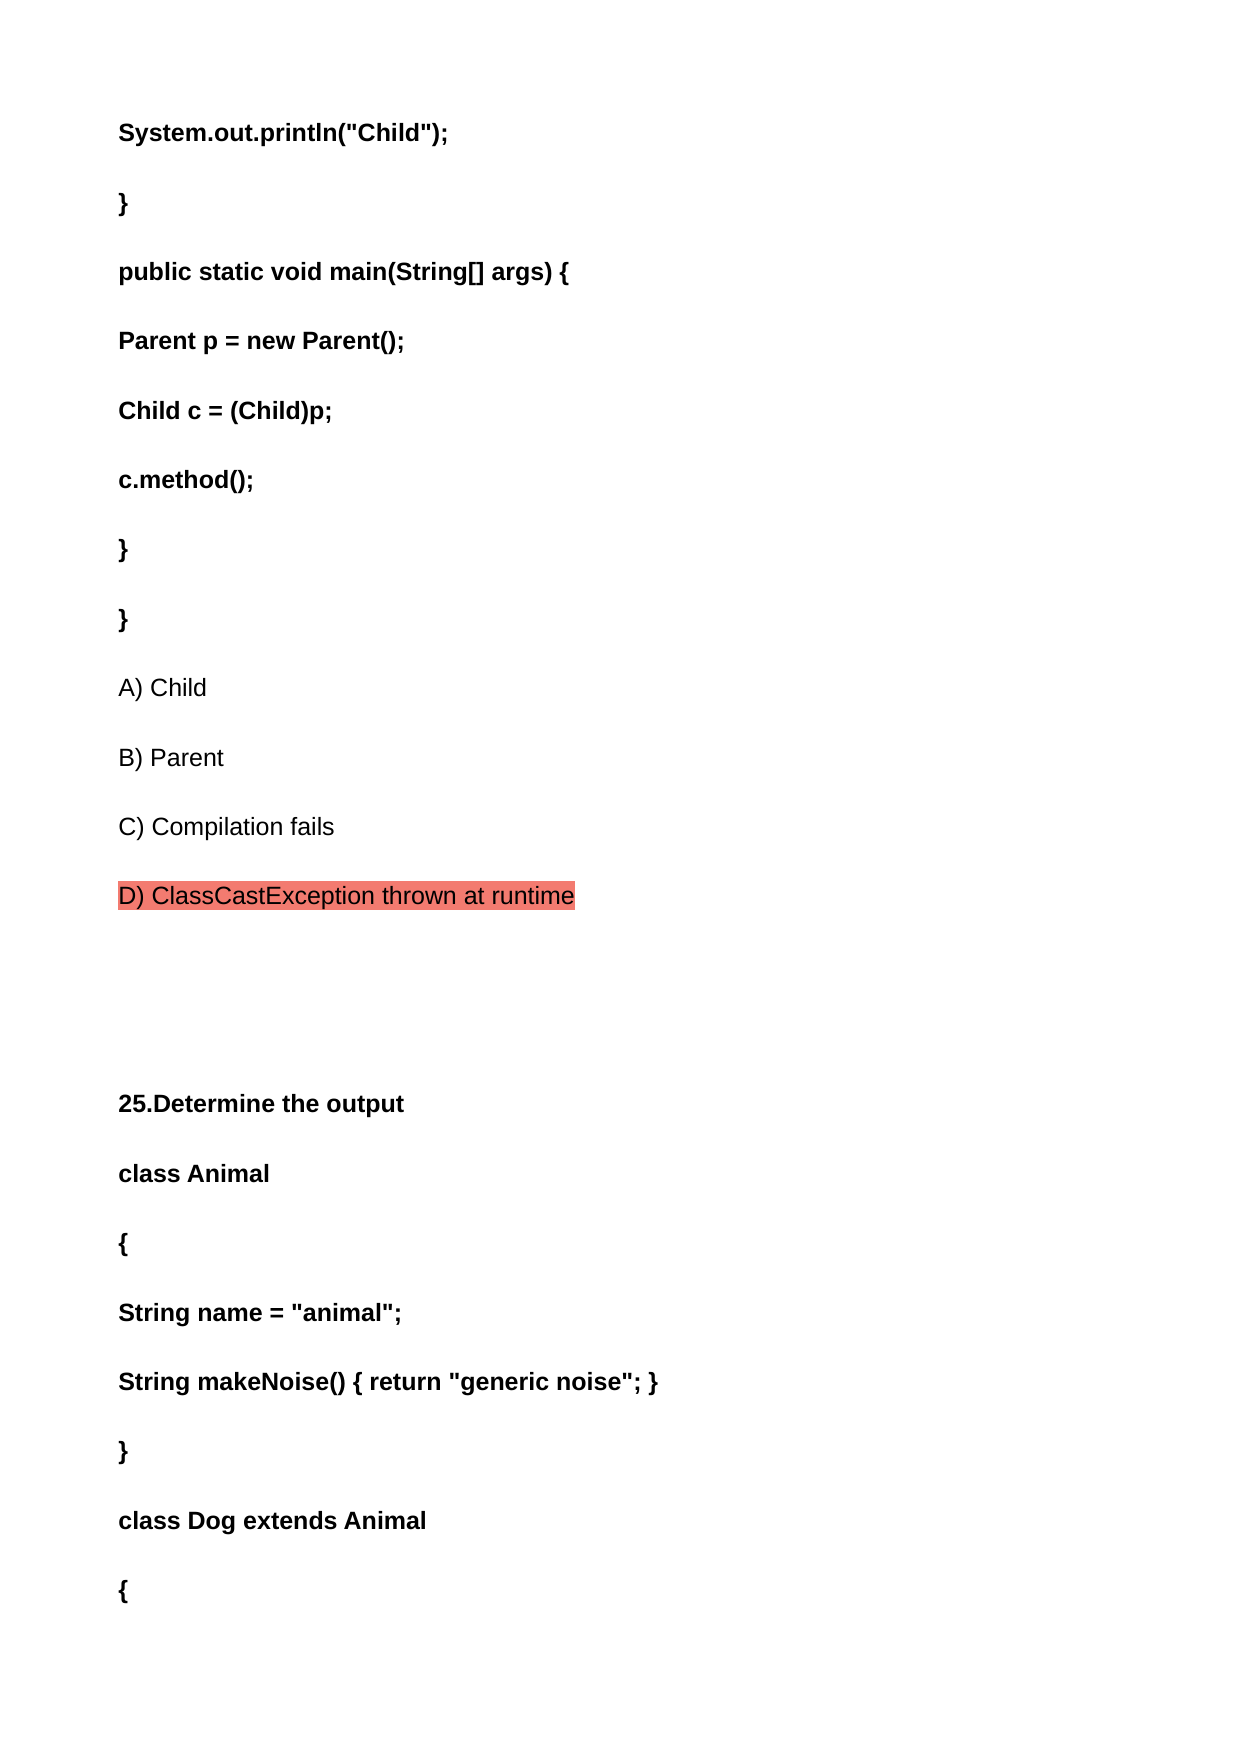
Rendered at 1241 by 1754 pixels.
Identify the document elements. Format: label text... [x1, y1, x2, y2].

text c.method(); [118, 465, 1122, 494]
text System.out.println("Child"); [118, 118, 1122, 147]
text Parent p = new Parent(); [118, 326, 1122, 355]
text class Dog extends Animal [118, 1506, 1122, 1534]
text { [118, 1575, 1122, 1604]
text } [118, 604, 1122, 632]
text { [118, 1228, 1122, 1257]
text } [118, 187, 1122, 216]
text public static void main(String[] args) { [118, 257, 1122, 286]
text } [118, 534, 1122, 563]
text class Animal [118, 1159, 1122, 1187]
text 25.Determine the output [118, 1089, 1122, 1118]
text D) ClassCastException thrown at runtime [118, 881, 1122, 910]
text A) Child [118, 673, 1122, 702]
text String makeNoise() { return "generic noise"; } [118, 1367, 1122, 1396]
text } [118, 1436, 1122, 1465]
text C) Compilation fails [118, 812, 1122, 841]
text Child c = (Child)p; [118, 396, 1122, 424]
text String name = "animal"; [118, 1297, 1122, 1326]
text B) Parent [118, 742, 1122, 771]
